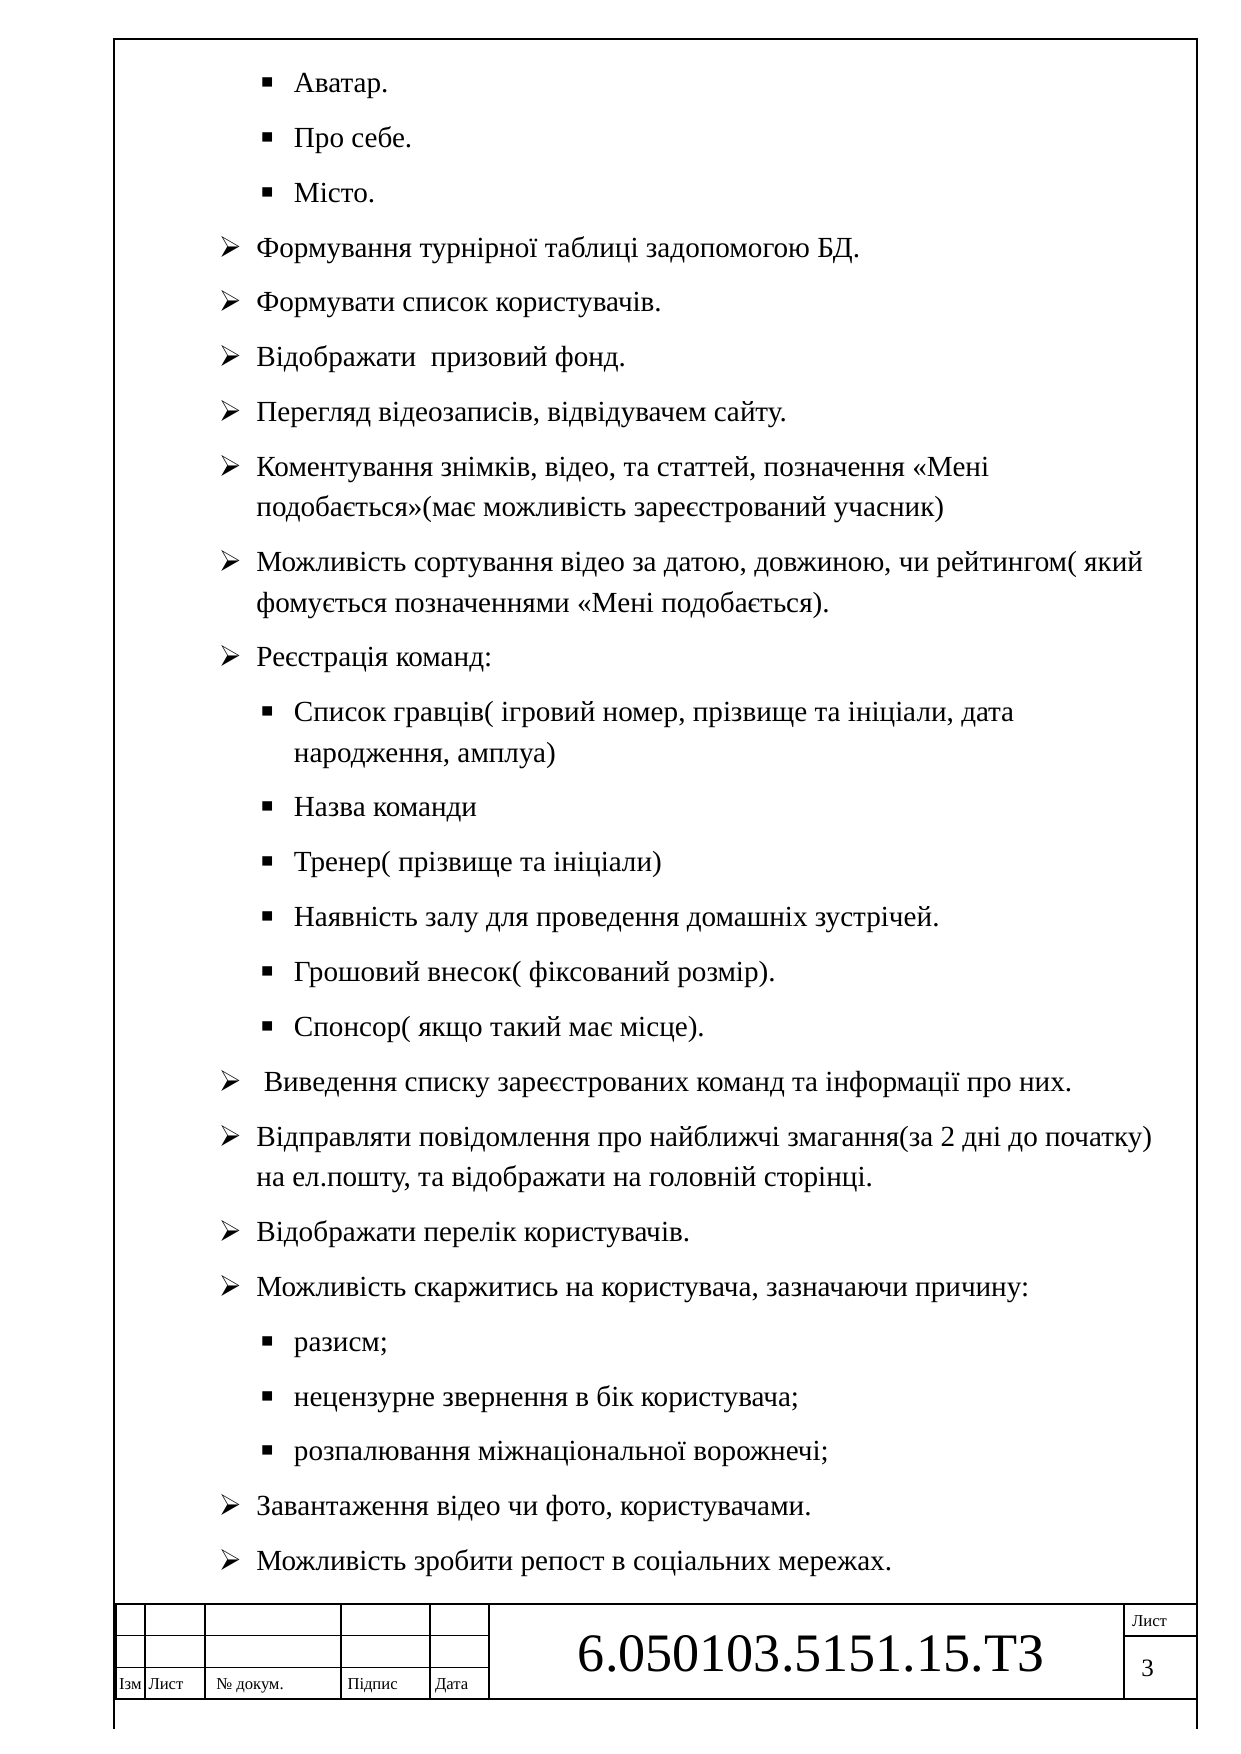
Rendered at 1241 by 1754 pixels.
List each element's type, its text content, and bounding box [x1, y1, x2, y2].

list Місто. [256, 175, 1178, 208]
list разисм; [256, 1324, 1178, 1357]
list Реєстрація команд: [219, 639, 1178, 673]
list Можливість скаржитись на користувача, зазначаючи причину: [219, 1269, 1178, 1302]
list Відправляти повідомлення про найближчі змагання(за 2 дні до початку) на ел.пошту, та відображати на головній сторінці. [219, 1119, 1178, 1193]
list Наявність залу для проведення домашніх зустрічей. [256, 899, 1178, 933]
list Виведення списку зареєстрованих команд та інформації про них. [219, 1064, 1178, 1098]
list Про себе. [256, 120, 1178, 153]
list Формування турнірної таблиці задопомогою БД. [219, 230, 1178, 263]
list Назва команди [256, 789, 1178, 823]
list нецензурне звернення в бік користувача; [256, 1379, 1178, 1412]
list Можливість сортування відео за датою, довжиною, чи рейтингом( який фомується позначеннями «Мені подобається). [219, 544, 1178, 618]
list Завантаження відео чи фото, користувачами. [219, 1488, 1178, 1522]
list Можливість зробити репост в соціальних мережах. [219, 1543, 1178, 1577]
list Грошовий внесок( фіксований розмір). [256, 954, 1178, 988]
list Відображати призовий фонд. [219, 339, 1178, 373]
list Аватар. [256, 65, 1178, 99]
list Спонсор( якщо такий має місце). [256, 1009, 1178, 1043]
list розпалювання міжнаціональної ворожнечі; [256, 1433, 1178, 1467]
list Коментування знімків, відео, та статтей, позначення «Мені подобається»(має можливість зареєстрований учасник) [219, 449, 1178, 523]
list Тренер( прізвище та ініціали) [256, 844, 1178, 878]
list Список гравців( ігровий номер, прізвище та ініціали, дата народження, амплуа) [256, 694, 1178, 768]
list Формувати список користувачів. [219, 284, 1178, 318]
list Відображати перелік користувачів. [219, 1214, 1178, 1248]
list Перегляд відеозаписів, відвідувачем сайту. [219, 394, 1178, 428]
